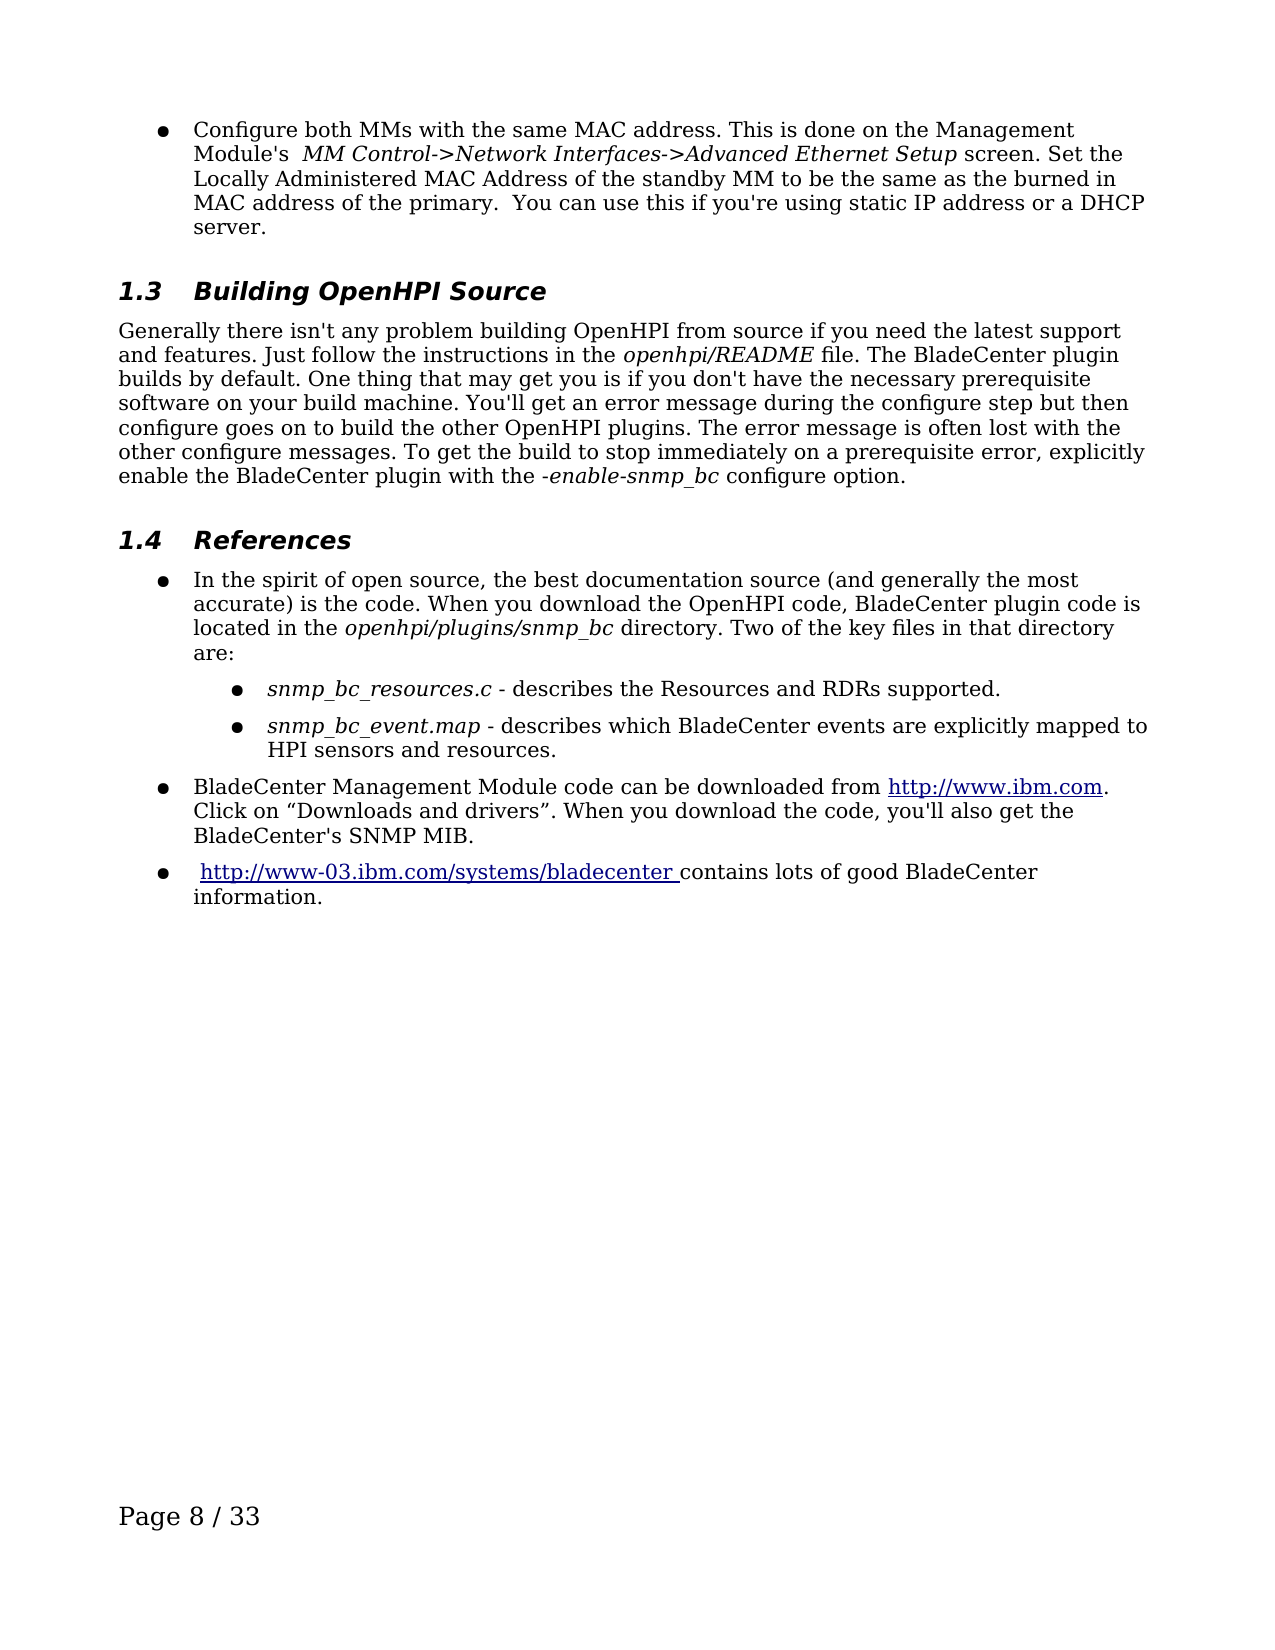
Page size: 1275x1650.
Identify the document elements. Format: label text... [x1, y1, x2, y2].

subtitle References [118, 526, 1157, 555]
list http://www-03.ibm.com/systems/bladecenter contains lots of good BladeCenter information. [156, 860, 1157, 909]
text Generally there isn't any problem building OpenHPI from source if you need the latest support and features. Just follow the instructions in the openhpi/README file. The BladeCenter plugin builds by default. One thing that may get you is if you don't have the necessary prerequisite software on your build machine. You'll get an error message during the configure step but then configure goes on to build the other OpenHPI plugins. The error message is often lost with the other configure messages. To get the build to stop immediately on a prerequisite error, explicitly enable the BladeCenter plugin with the -enable-snmp_bc configure option. [118, 319, 1157, 488]
list Configure both MMs with the same MAC address. This is done on the Management Module's MM Control->Network Interfaces->Advanced Ethernet Setup screen. Set the Locally Administered MAC Address of the standby MM to be the same as the burned in MAC address of the primary. You can use this if you're using static IP address or a DHCP server. [156, 118, 1157, 239]
list BladeCenter Management Module code can be downloaded from http://www.ibm.com. Click on “Downloads and drivers”. When you download the code, you'll also get the BladeCenter's SNMP MIB. [156, 775, 1157, 848]
subtitle Building OpenHPI Source [118, 277, 1157, 306]
list In the spirit of open source, the best documentation source (and generally the most accurate) is the code. When you download the OpenHPI code, BladeCenter plugin code is located in the openhpi/plugins/snmp_bc directory. Two of the key files in that directory are: [156, 568, 1157, 665]
list snmp_bc_resources.c - describes the Resources and RDRs supported. [229, 677, 1157, 702]
list snmp_bc_event.map - describes which BladeCenter events are explicitly mapped to HPI sensors and resources. [229, 714, 1157, 763]
